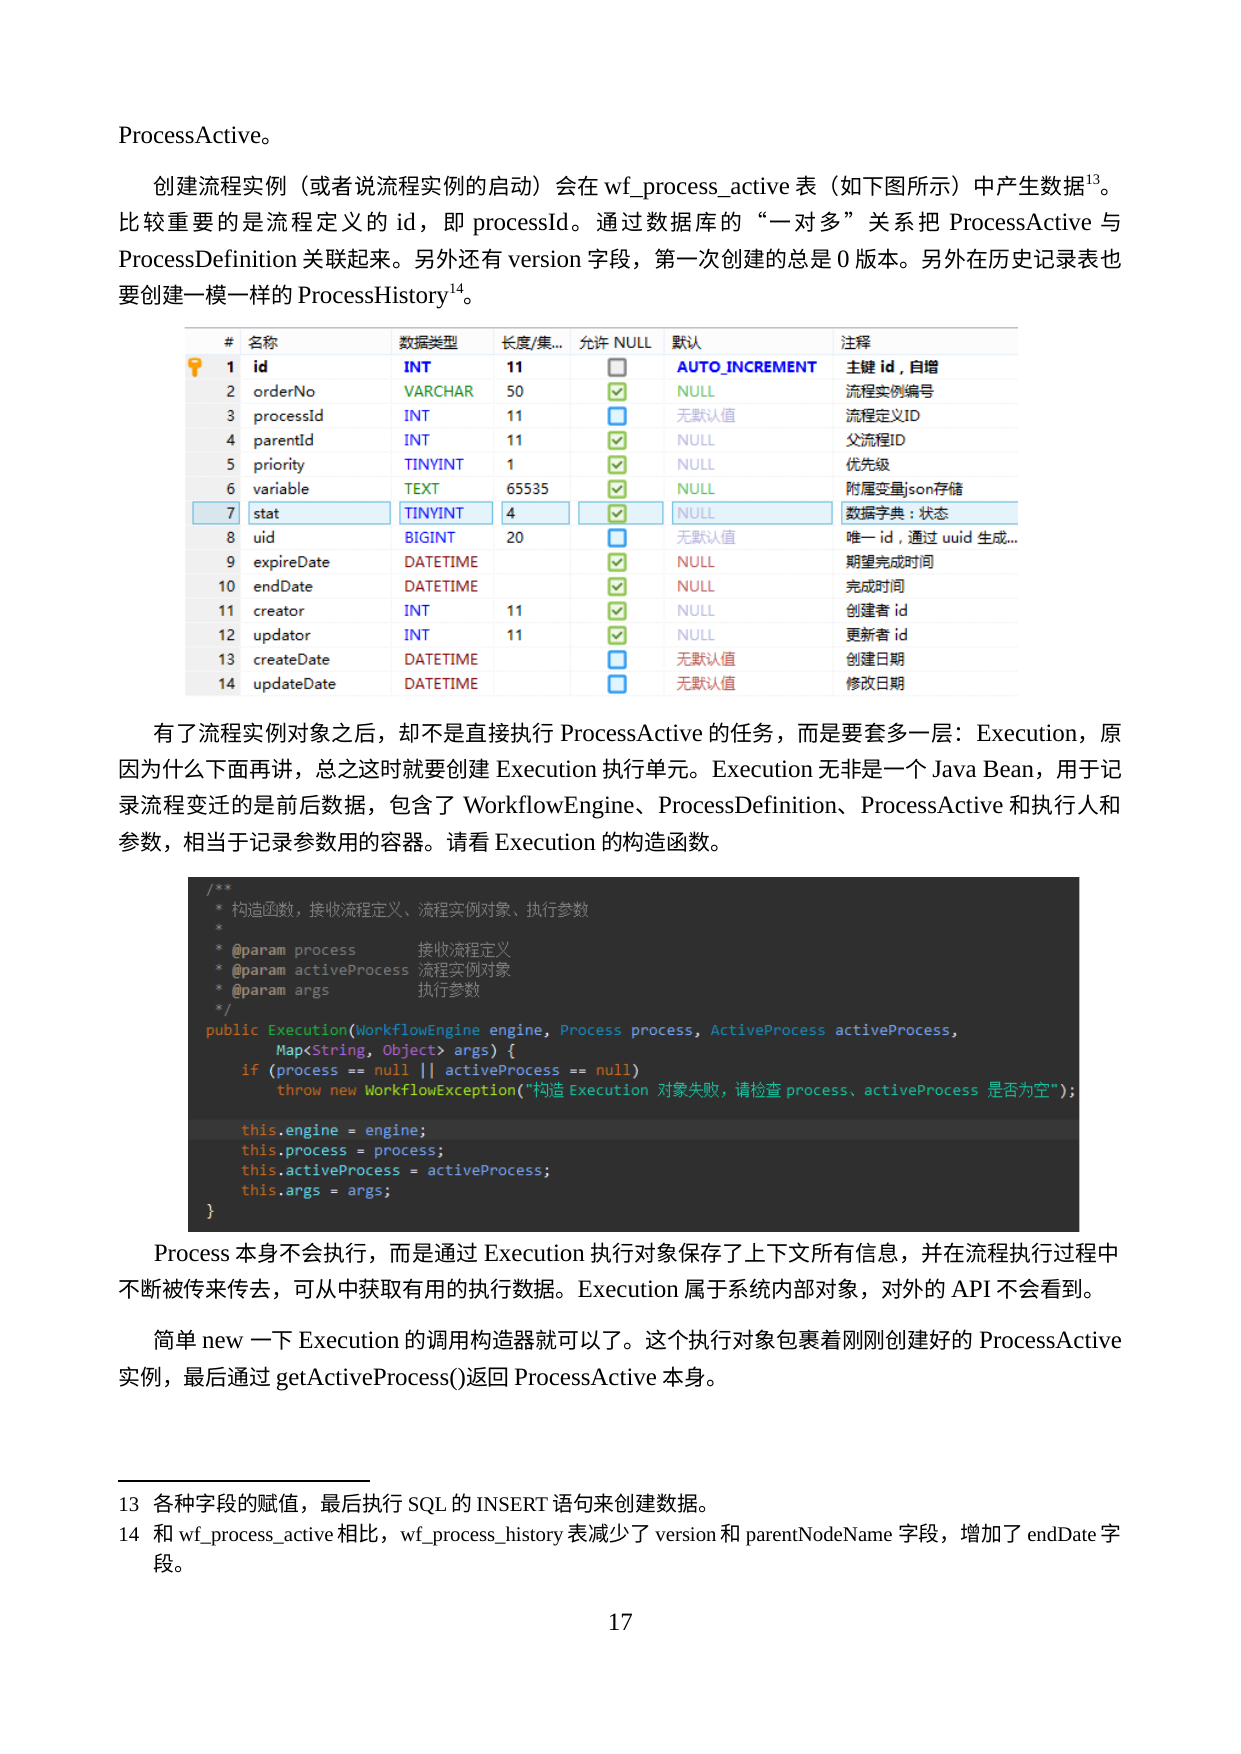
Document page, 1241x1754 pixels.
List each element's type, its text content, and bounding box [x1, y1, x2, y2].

text ProcessActive。 [118, 118, 1122, 150]
text 简单new 一下Execution的调用构造器就可以了。这个执行对象包裹着刚刚创建好的ProcessActive实例，最后通过getActiveProcess()返回ProcessActive本身。 [118, 1323, 1122, 1391]
text 各种字段的赋值，最后执行SQL的INSERT语句来创建数据。 [118, 1487, 1122, 1517]
text 和wf_process_active相比，wf_process_history表减少了version和parentNodeName 字段，增加了endDate字段。 [118, 1517, 1122, 1578]
text Process本身不会执行，而是通过Execution执行对象保存了上下文所有信息，并在流程执行过程中不断被传来传去，可从中获取有用的执行数据。Execution属于系统内部对象，对外的API不会看到。 [118, 876, 1122, 1304]
picture [188, 877, 1080, 1232]
text 有了流程实例对象之后，却不是直接执行ProcessActive的任务，而是要套多一层：Execution，原因为什么下面再讲，总之这时就要创建Execution执行单元。Execution无非是一个Java Bean，用于记录流程变迁的是前后数据，包含了WorkflowEngine、ProcessDefinition、ProcessActive和执行人和参数，相当于记录参数用的容器。请看Execution的构造函数。 [118, 329, 1122, 856]
picture [184, 321, 1018, 711]
text 创建流程实例（或者说流程实例的启动）会在wf_process_active表（如下图所示）中产生数据。比较重要的是流程定义的id，即processId。通过数据库的“一对多”关系把ProcessActive与ProcessDefinition关联起来。另外还有version字段，第一次创建的总是0版本。另外在历史记录表也要创建一模一样的ProcessHistory。 [118, 169, 1122, 310]
